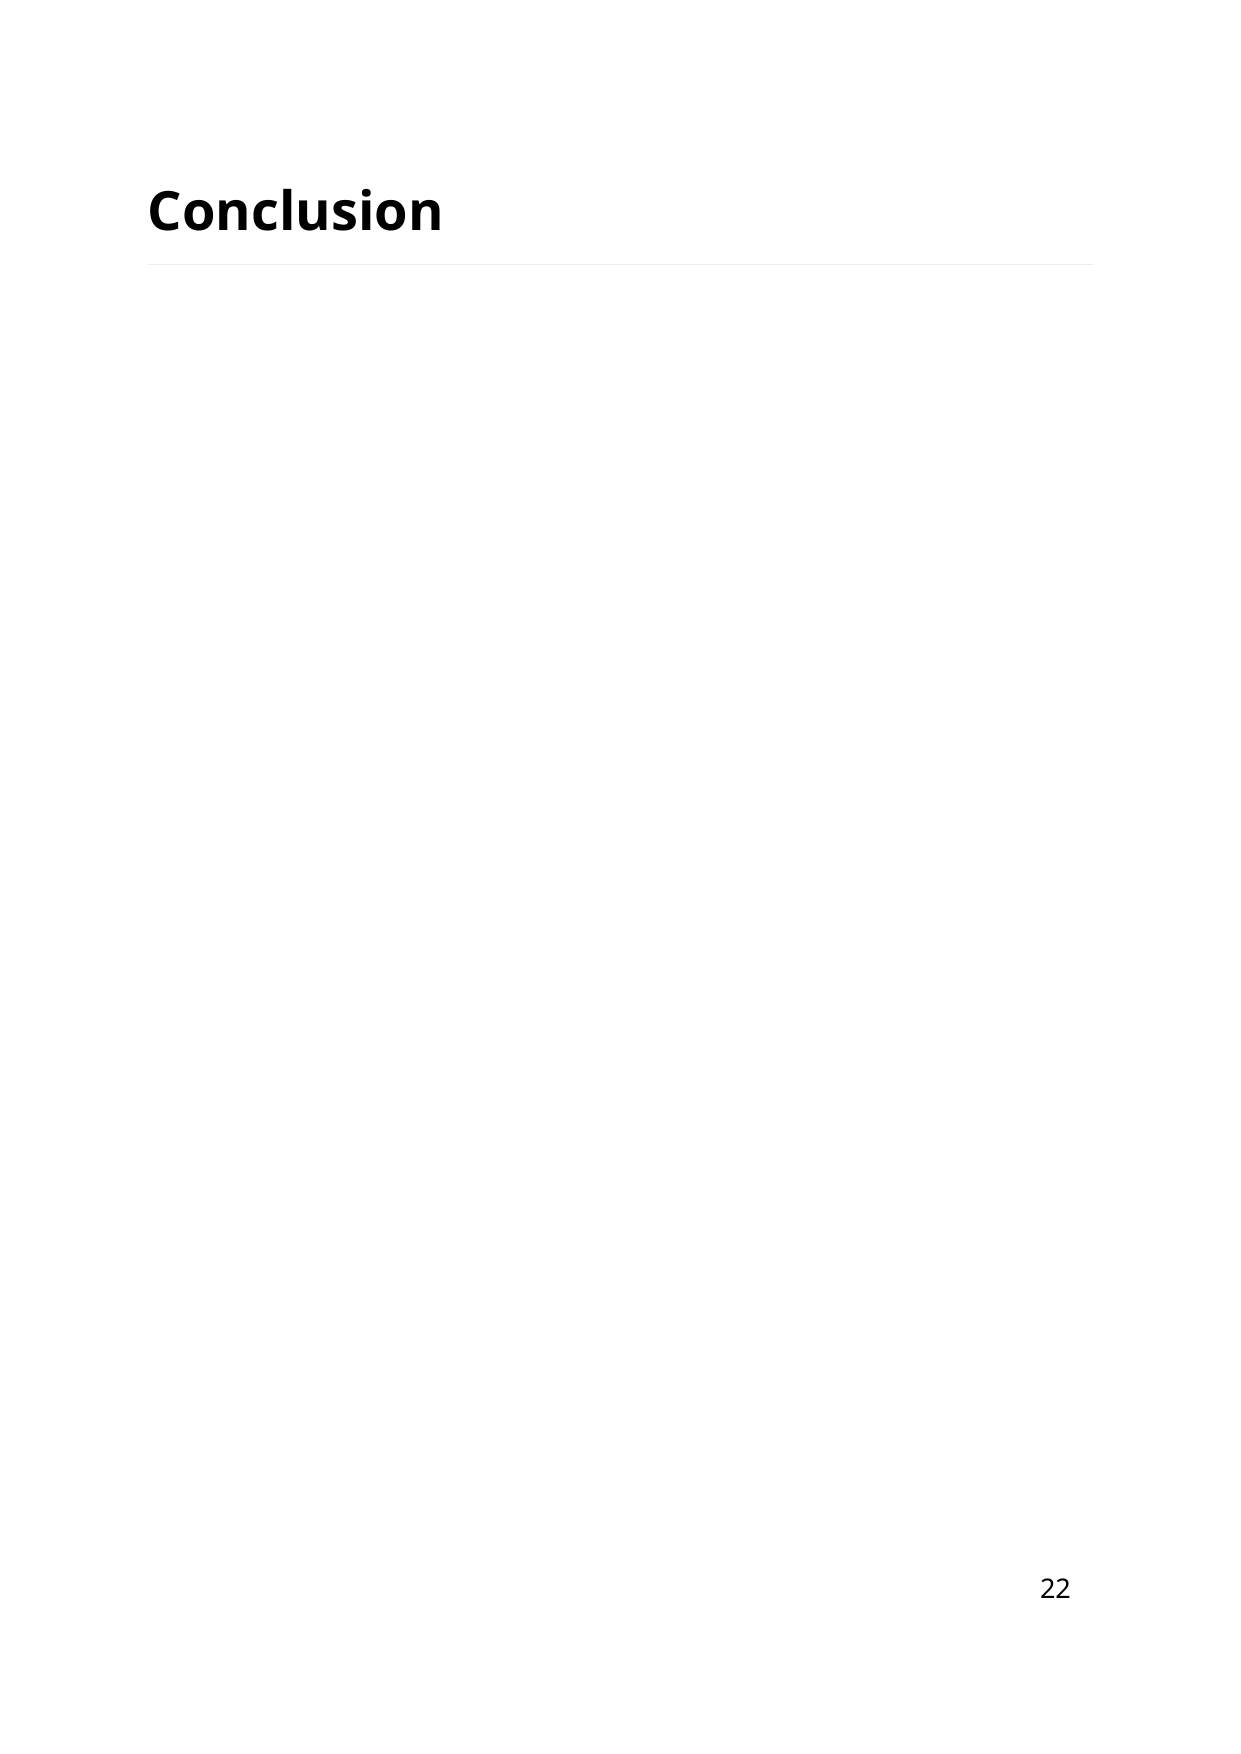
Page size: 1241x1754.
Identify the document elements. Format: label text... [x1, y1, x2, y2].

subtitle Conclusion [148, 173, 1093, 264]
